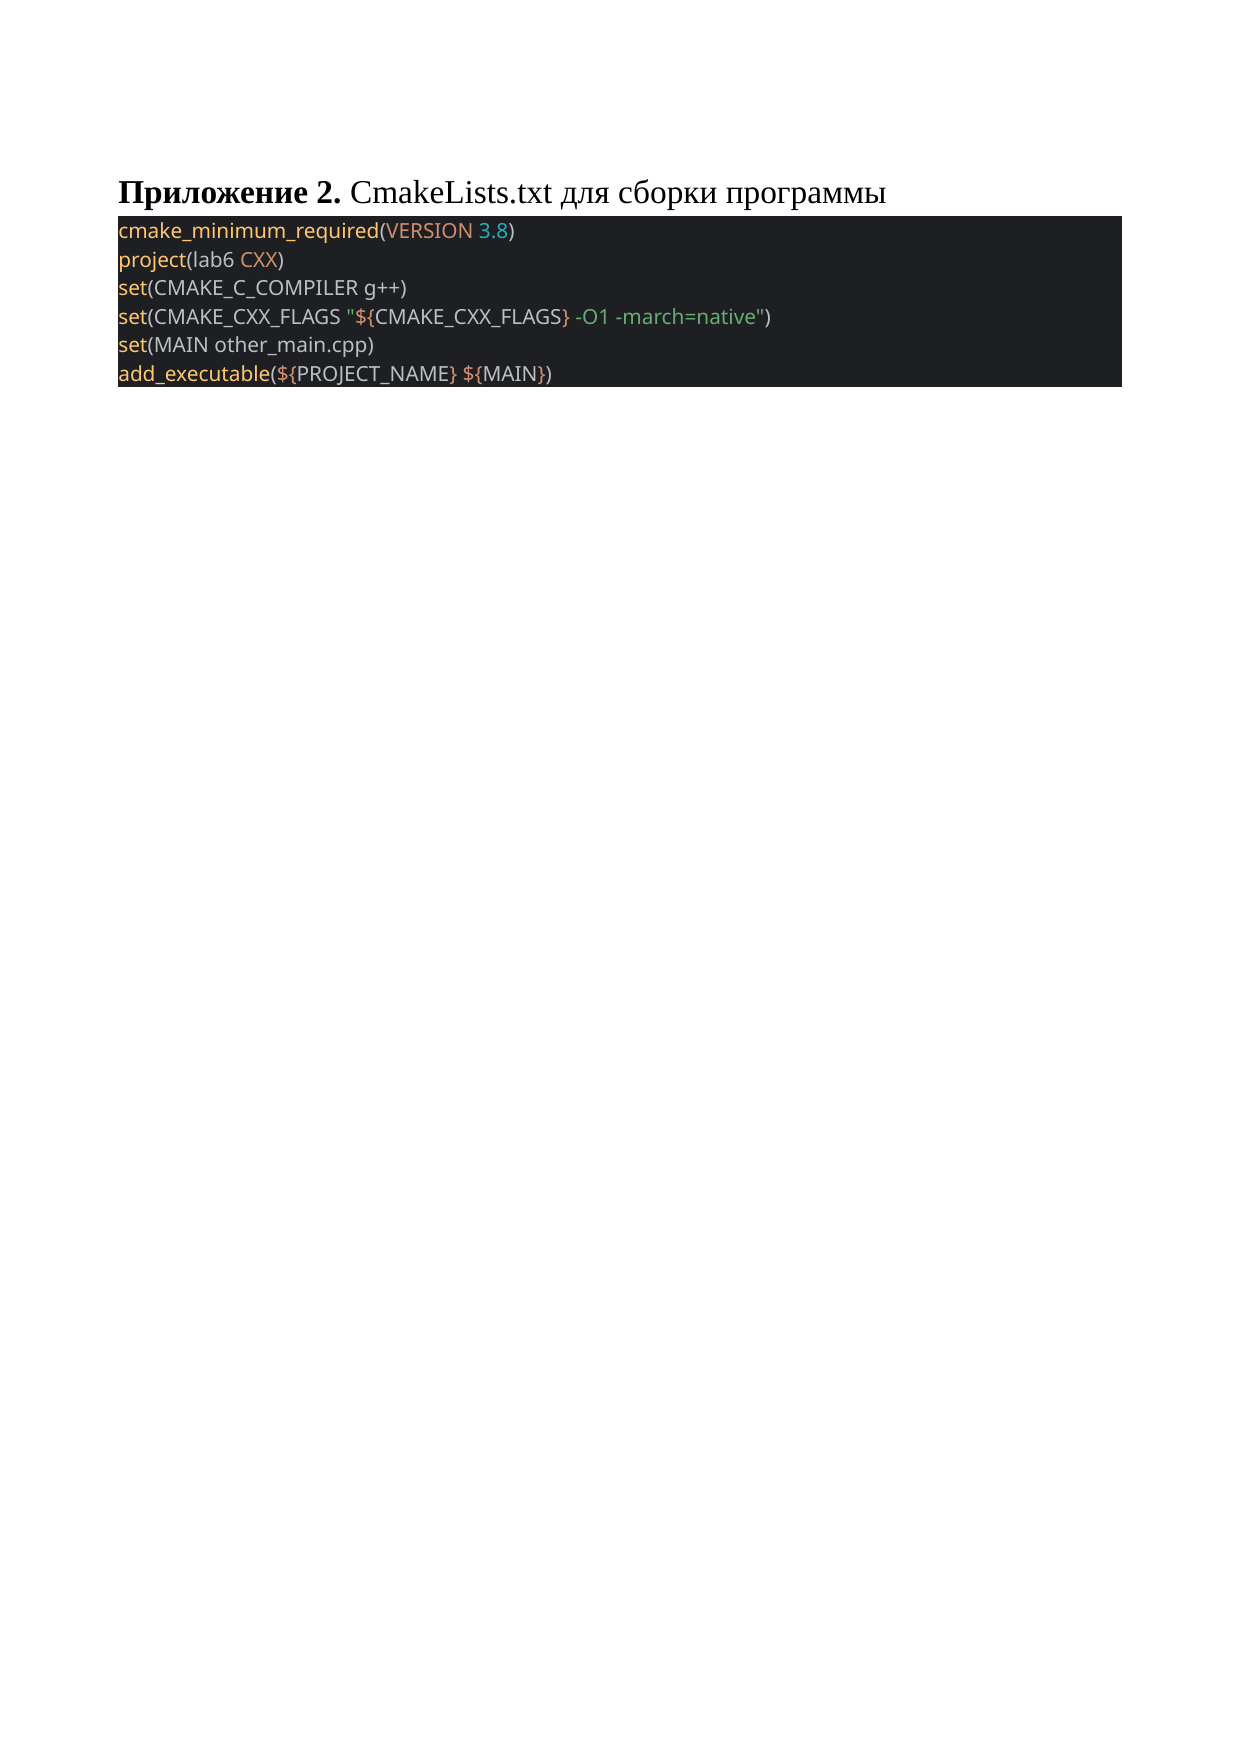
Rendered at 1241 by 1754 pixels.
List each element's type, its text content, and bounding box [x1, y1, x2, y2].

subtitle Приложение 2. CmakeLists.txt для сборки программы [118, 172, 1122, 210]
text cmake_minimum_required(VERSION 3.8) project(lab6 CXX) set(CMAKE_C_COMPILER g++) set(CMAKE_CXX_FLAGS "${CMAKE_CXX_FLAGS} -O1 -march=native") set(MAIN other_main.cpp) add_executable(${PROJECT_NAME} ${MAIN}) [118, 216, 1122, 387]
